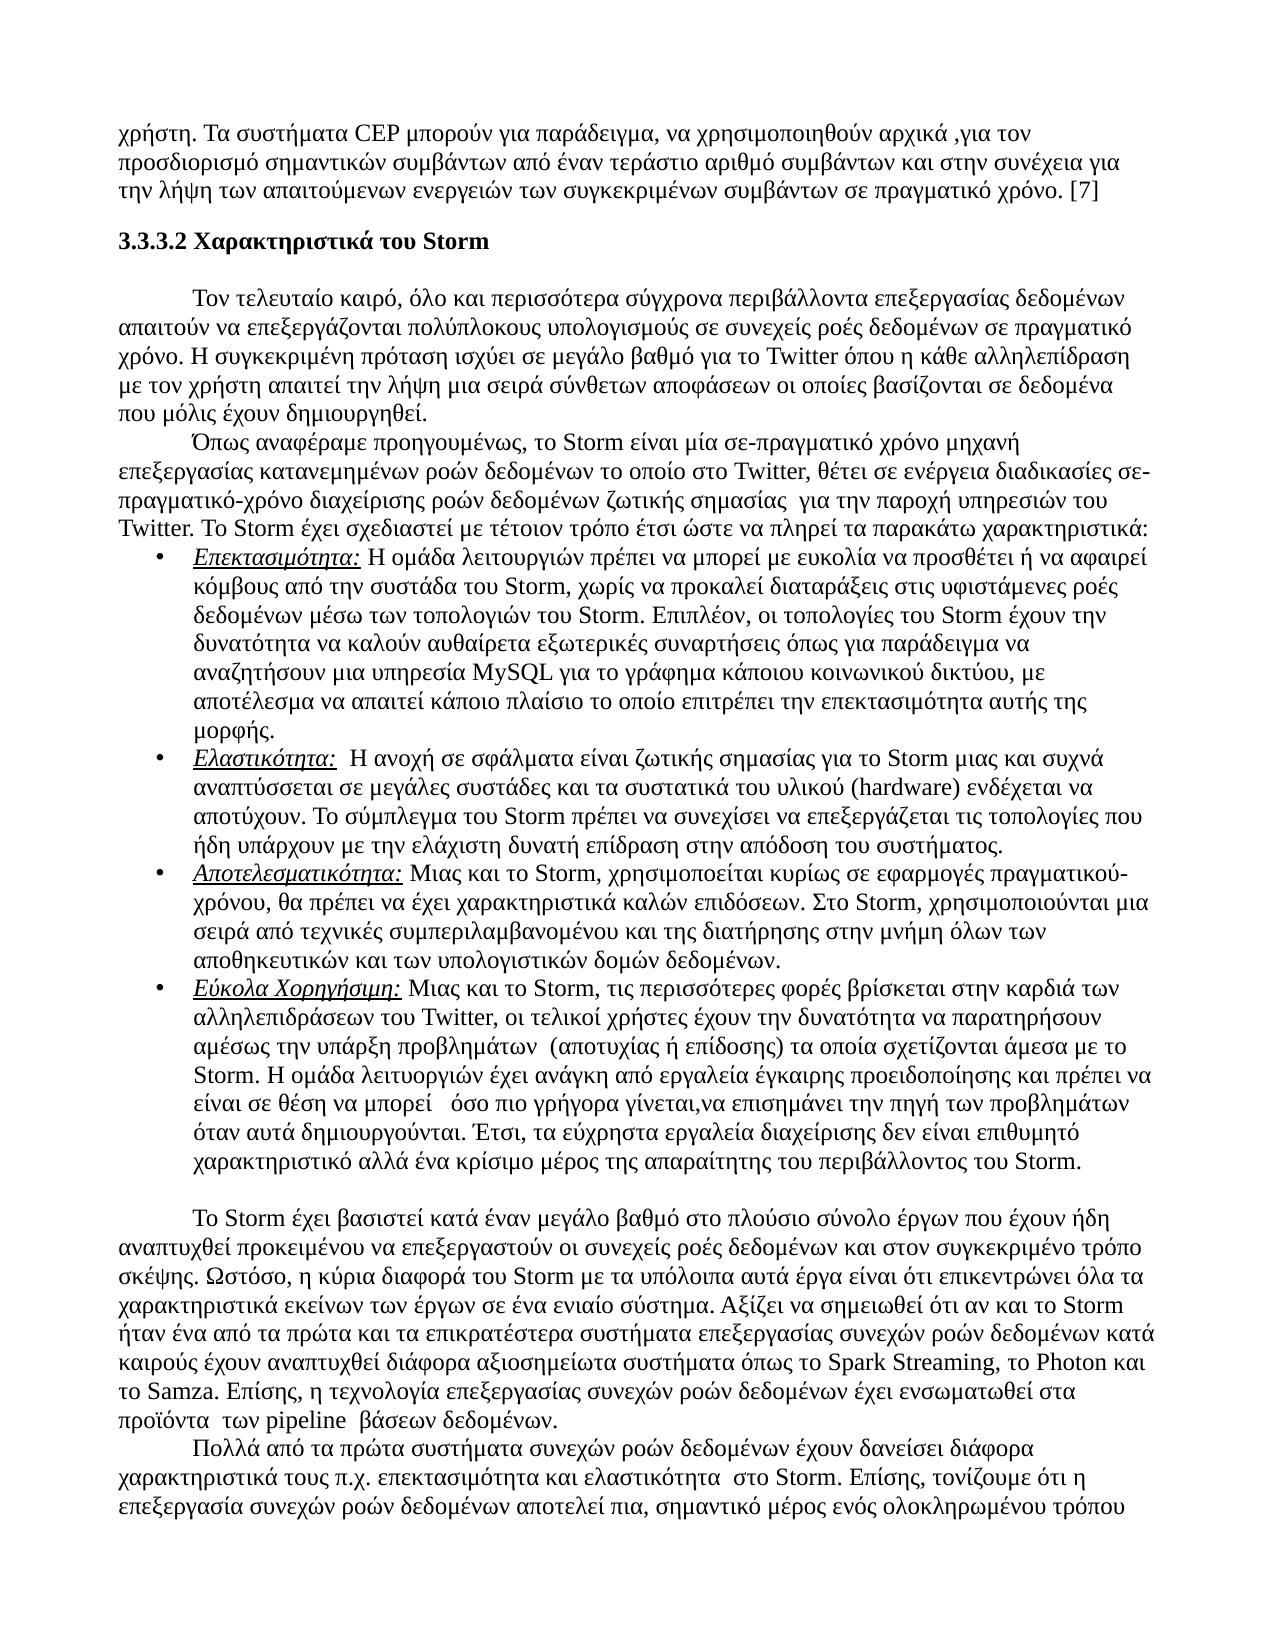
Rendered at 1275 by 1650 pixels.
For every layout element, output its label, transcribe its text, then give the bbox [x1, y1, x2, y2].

text 3.3.3.2 Χαρακτηριστικά του Storm [118, 226, 1157, 255]
text Το Storm έχει βασιστεί κατά έναν μεγάλο βαθμό στο πλούσιο σύνολο έργων που έχουν ήδη αναπτυχθεί προκειμένου να επεξεργαστούν οι συνεχείς ροές δεδομένων και στον συγκεκριμένο τρόπο σκέψης. Ωστόσο, η κύρια διαφορά του Storm με τα υπόλοιπα αυτά έργα είναι ότι επικεντρώνει όλα τα χαρακτηριστικά εκείνων των έργων σε ένα ενιαίο σύστημα. Αξίζει να σημειωθεί ότι αν και το Storm ήταν ένα από τα πρώτα και τα επικρατέστερα συστήματα επεξεργασίας συνεχών ροών δεδομένων κατά καιρούς έχουν αναπτυχθεί διάφορα αξιοσημείωτα συστήματα όπως το Spark Streaming, το Photon και το Samza. Επίσης, η τεχνολογία επεξεργασίας συνεχών ροών δεδομένων έχει ενσωματωθεί στα προϊόντα των pipeline βάσεων δεδομένων. [118, 1203, 1157, 1433]
text χρήστη. Τα συστήματα CEP μπορούν για παράδειγμα, να χρησιμοποιηθούν αρχικά ,για τον προσδιορισμό σημαντικών συμβάντων από έναν τεράστιο αριθμό συμβάντων και στην συνέχεια για την λήψη των απαιτούμενων ενεργειών των συγκεκριμένων συμβάντων σε πραγματικό χρόνο. [7] [118, 118, 1157, 204]
list Αποτελεσματικότητα: Μιας και το Storm, χρησιμοποείται κυρίως σε εφαρμογές πραγματικού-χρόνου, θα πρέπει να έχει χαρακτηριστικά καλών επιδόσεων. Στο Storm, χρησιμοποιούνται μια σειρά από τεχνικές συμπεριλαμβανομένου και της διατήρησης στην μνήμη όλων των αποθηκευτικών και των υπολογιστικών δομών δεδομένων. [156, 858, 1157, 973]
text Τον τελευταίο καιρό, όλο και περισσότερα σύγχρονα περιβάλλοντα επεξεργασίας δεδομένων απαιτούν να επεξεργάζονται πολύπλοκους υπολογισμούς σε συνεχείς ροές δεδομένων σε πραγματικό χρόνο. Η συγκεκριμένη πρόταση ισχύει σε μεγάλο βαθμό για το Twitter όπου η κάθε αλληλεπίδραση με τον χρήστη απαιτεί την λήψη μια σειρά σύνθετων αποφάσεων οι οποίες βασίζονται σε δεδομένα που μόλις έχουν δημιουργηθεί. [118, 283, 1157, 427]
list Επεκτασιμότητα: Η ομάδα λειτουργιών πρέπει να μπορεί με ευκολία να προσθέτει ή να αφαιρεί κόμβους από την συστάδα του Storm, χωρίς να προκαλεί διαταράξεις στις υφιστάμενες ροές δεδομένων μέσω των τοπολογιών του Storm. Επιπλέον, οι τοπολογίες του Storm έχουν την δυνατότητα να καλούν αυθαίρετα εξωτερικές συναρτήσεις όπως για παράδειγμα να αναζητήσουν μια υπηρεσία MySQL για το γράφημα κάποιου κοινωνικού δικτύου, με αποτέλεσμα να απαιτεί κάποιο πλαίσιο το οποίο επιτρέπει την επεκτασιμότητα αυτής της μορφής. [156, 542, 1157, 743]
text Πολλά από τα πρώτα συστήματα συνεχών ροών δεδομένων έχουν δανείσει διάφορα χαρακτηριστικά τους π.χ. επεκτασιμότητα και ελαστικότητα στο Storm. Επίσης, τονίζουμε ότι η επεξεργασία συνεχών ροών δεδομένων αποτελεί πια, σημαντικό μέρος ενός ολοκληρωμένου τρόπου [118, 1433, 1157, 1520]
text Όπως αναφέραμε προηγουμένως, το Storm είναι μία σε-πραγματικό χρόνο μηχανή επεξεργασίας κατανεμημένων ροών δεδομένων το οποίο στο Twitter, θέτει σε ενέργεια διαδικασίες σε-πραγματικό-χρόνο διαχείρισης ροών δεδομένων ζωτικής σημασίας για την παροχή υπηρεσιών του Twitter. Το Storm έχει σχεδιαστεί με τέτοιον τρόπο έτσι ώστε να πληρεί τα παρακάτω χαρακτηριστικά: [118, 427, 1157, 542]
list Εύκολα Χορηγήσιμη: Μιας και το Storm, τις περισσότερες φορές βρίσκεται στην καρδιά των αλληλεπιδράσεων του Twitter, οι τελικοί χρήστες έχουν την δυνατότητα να παρατηρήσουν αμέσως την υπάρξη προβλημάτων (αποτυχίας ή επίδοσης) τα οποία σχετίζονται άμεσα με το Storm. Η ομάδα λειτυοργιών έχει ανάγκη από εργαλεία έγκαιρης προειδοποίησης και πρέπει να είναι σε θέση να μπορεί όσο πιο γρήγορα γίνεται,να επισημάνει την πηγή των προβλημάτων όταν αυτά δημιουργούνται. Έτσι, τα εύχρηστα εργαλεία διαχείρισης δεν είναι επιθυμητό χαρακτηριστικό αλλά ένα κρίσιμο μέρος της απαραίτητης του περιβάλλοντος του Storm. [156, 973, 1157, 1175]
list Ελαστικότητα: Η ανοχή σε σφάλματα είναι ζωτικής σημασίας για το Storm μιας και συχνά αναπτύσσεται σε μεγάλες συστάδες και τα συστατικά του υλικού (hardware) ενδέχεται να αποτύχουν. Το σύμπλεγμα του Storm πρέπει να συνεχίσει να επεξεργάζεται τις τοπολογίες που ήδη υπάρχουν με την ελάχιστη δυνατή επίδραση στην απόδοση του συστήματος. [156, 743, 1157, 858]
